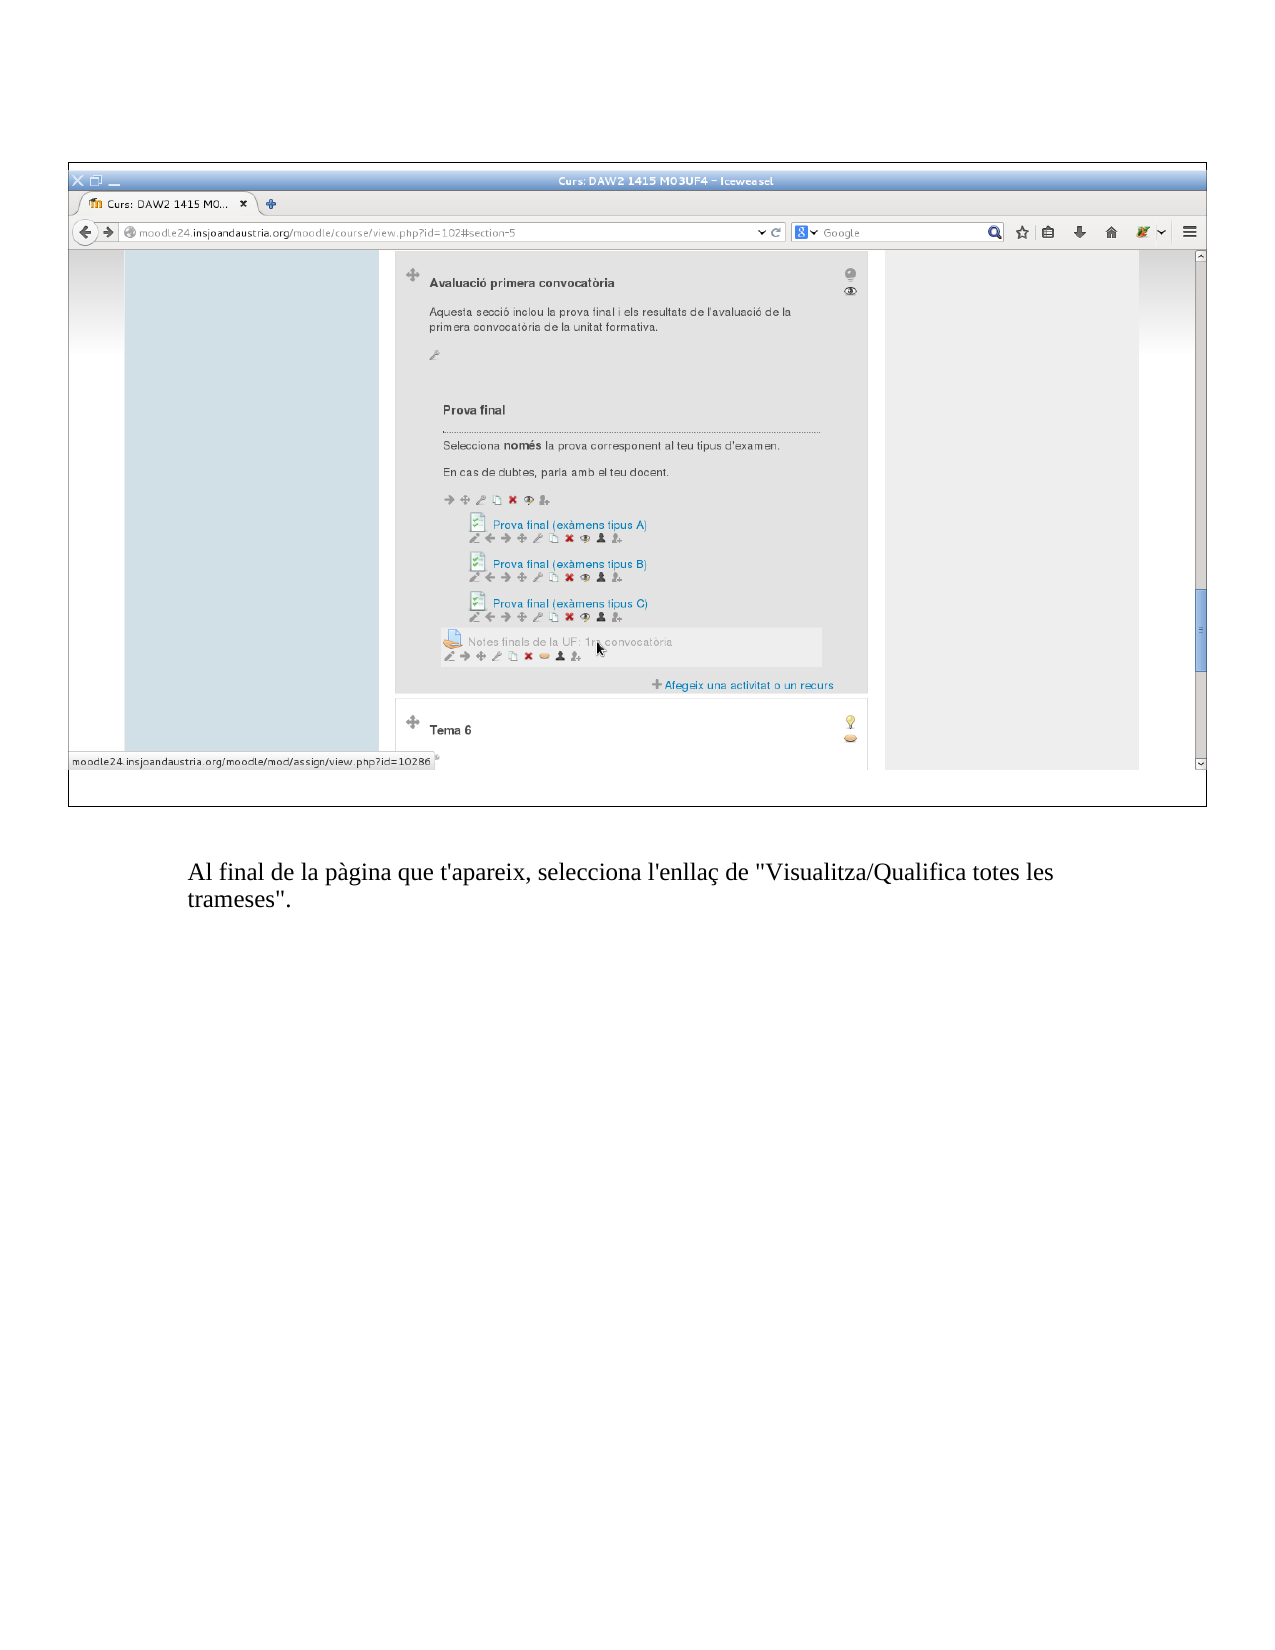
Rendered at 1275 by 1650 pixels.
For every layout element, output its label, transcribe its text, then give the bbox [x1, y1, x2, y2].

picture [68, 170, 1207, 770]
text Al final de la pàgina que t'apareix, selecciona l'enllaç de "Visualitza/Qualifica totes les trameses". [187, 858, 1087, 913]
